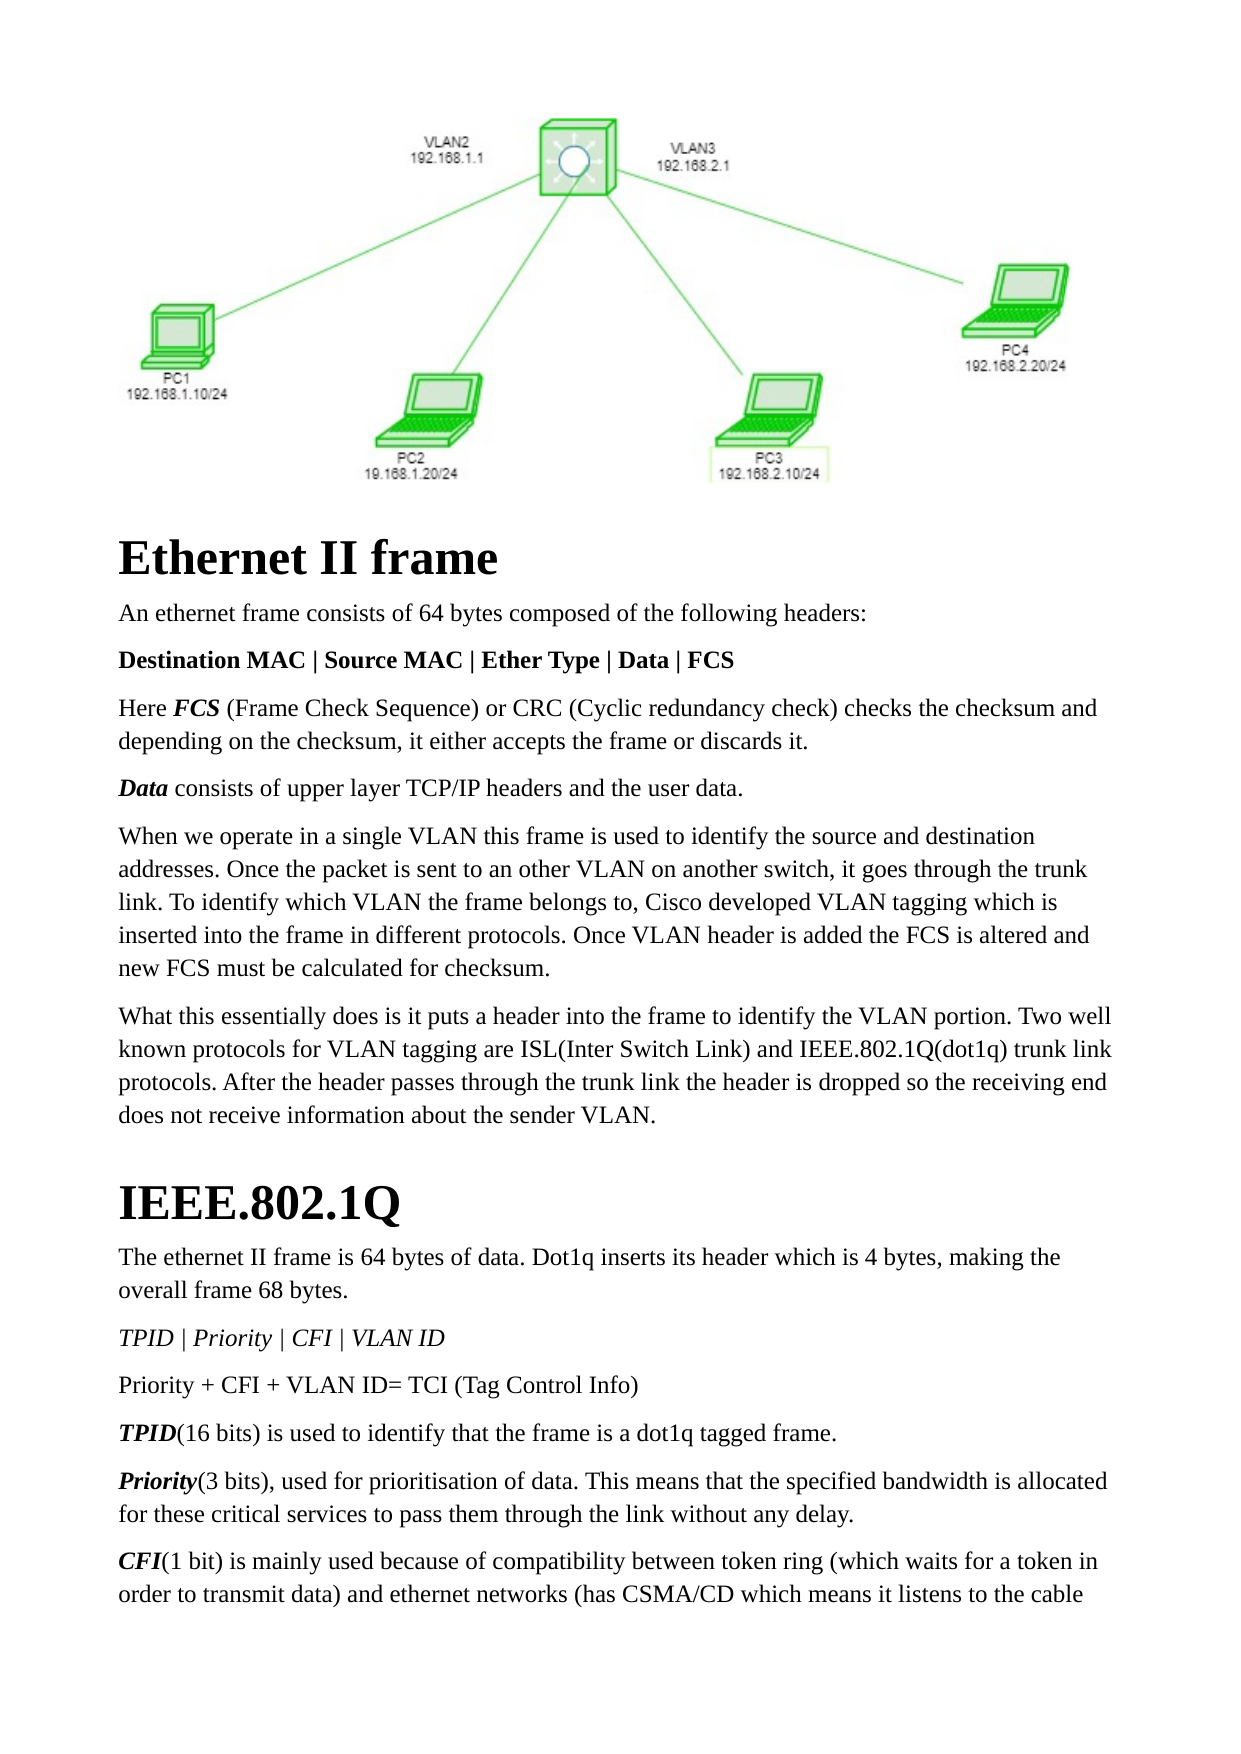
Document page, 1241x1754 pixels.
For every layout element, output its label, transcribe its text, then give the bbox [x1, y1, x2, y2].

text TPID(16 bits) is used to identify that the frame is a dot1q tagged frame. [118, 1418, 1122, 1447]
text When we operate in a single VLAN this frame is used to identify the source and destination addresses. Once the packet is sent to an other VLAN on another switch, it goes through the trunk link. To identify which VLAN the frame belongs to, Cisco developed VLAN tagging which is inserted into the frame in different protocols. Once VLAN header is added the FCS is altered and new FCS must be calculated for checksum. [118, 821, 1122, 982]
text An ethernet frame consists of 64 bytes composed of the following headers: [118, 598, 1122, 626]
text Destination MAC | Source MAC | Ether Type | Data | FCS [118, 645, 1122, 674]
text The ethernet II frame is 64 bytes of data. Dot1q inserts its header which is 4 bytes, making the overall frame 68 bytes. [118, 1242, 1122, 1304]
text Priority(3 bits), used for prioritisation of data. This means that the specified bandwidth is allocated for these critical services to pass them through the link without any delay. [118, 1466, 1122, 1528]
text What this essentially does is it puts a header into the frame to identify the VLAN portion. Two well known protocols for VLAN tagging are ISL(Inter Switch Link) and IEEE.802.1Q(dot1q) trunk link protocols. After the header passes through the trunk link the header is dropped so the receiving end does not receive information about the sender VLAN. [118, 1001, 1122, 1128]
subtitle IEEE.802.1Q [118, 1172, 1122, 1230]
text CFI(1 bit) is mainly used because of compatibility between token ring (which waits for a token in order to transmit data) and ethernet networks (has CSMA/CD which means it listens to the cable [118, 1546, 1122, 1608]
subtitle Ethernet II frame [118, 528, 1122, 585]
picture [118, 118, 1075, 484]
text Priority + CFI + VLAN ID= TCI (Tag Control Info) [118, 1371, 1122, 1399]
text TPID | Priority | CFI | VLAN ID [118, 1323, 1122, 1352]
text Here FCS (Frame Check Sequence) or CRC (Cyclic redundancy check) checks the checksum and depending on the checksum, it either accepts the frame or discards it. [118, 693, 1122, 754]
text Data consists of upper layer TCP/IP headers and the user data. [118, 773, 1122, 802]
